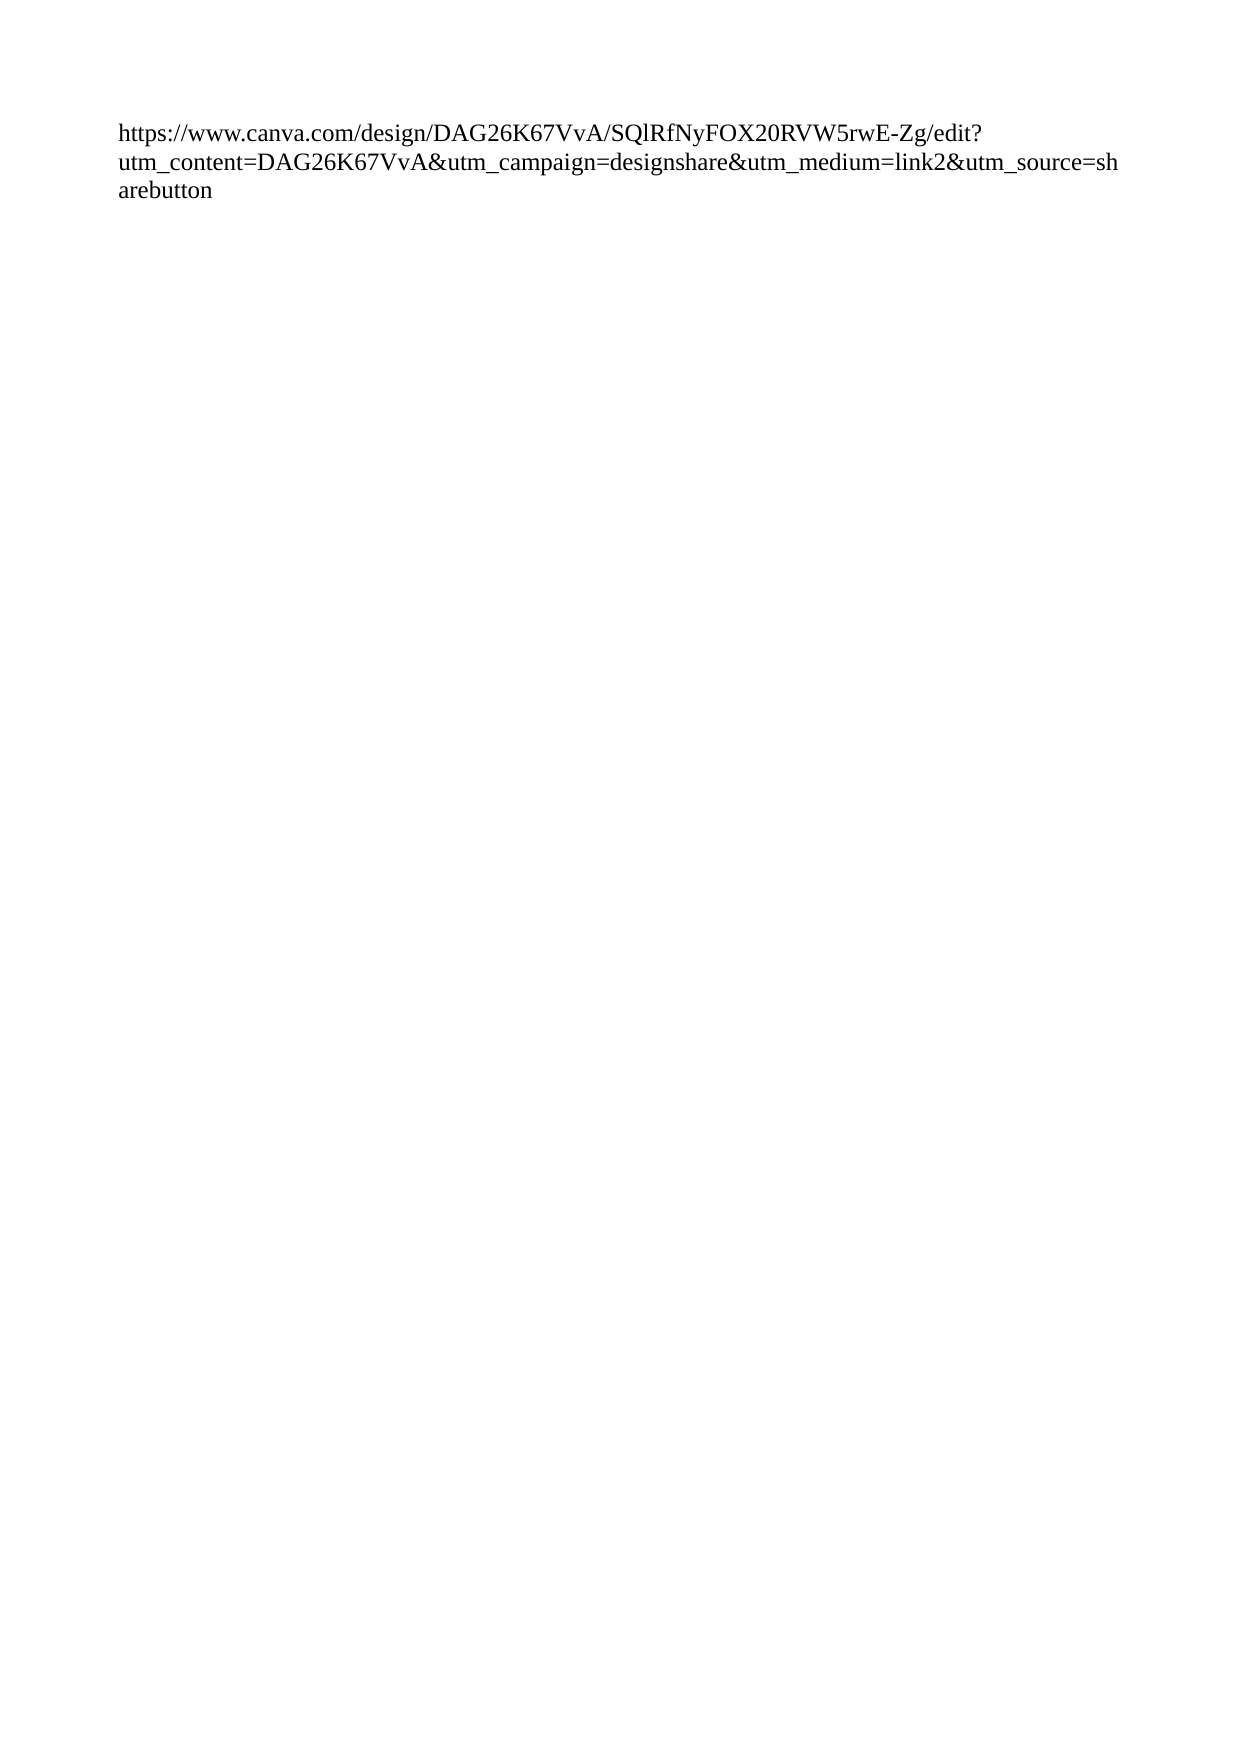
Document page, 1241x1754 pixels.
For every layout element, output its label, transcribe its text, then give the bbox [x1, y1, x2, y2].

text https://www.canva.com/design/DAG26K67VvA/SQlRfNyFOX20RVW5rwE-Zg/edit?utm_content=DAG26K67VvA&utm_campaign=designshare&utm_medium=link2&utm_source=sharebutton [118, 118, 1122, 204]
